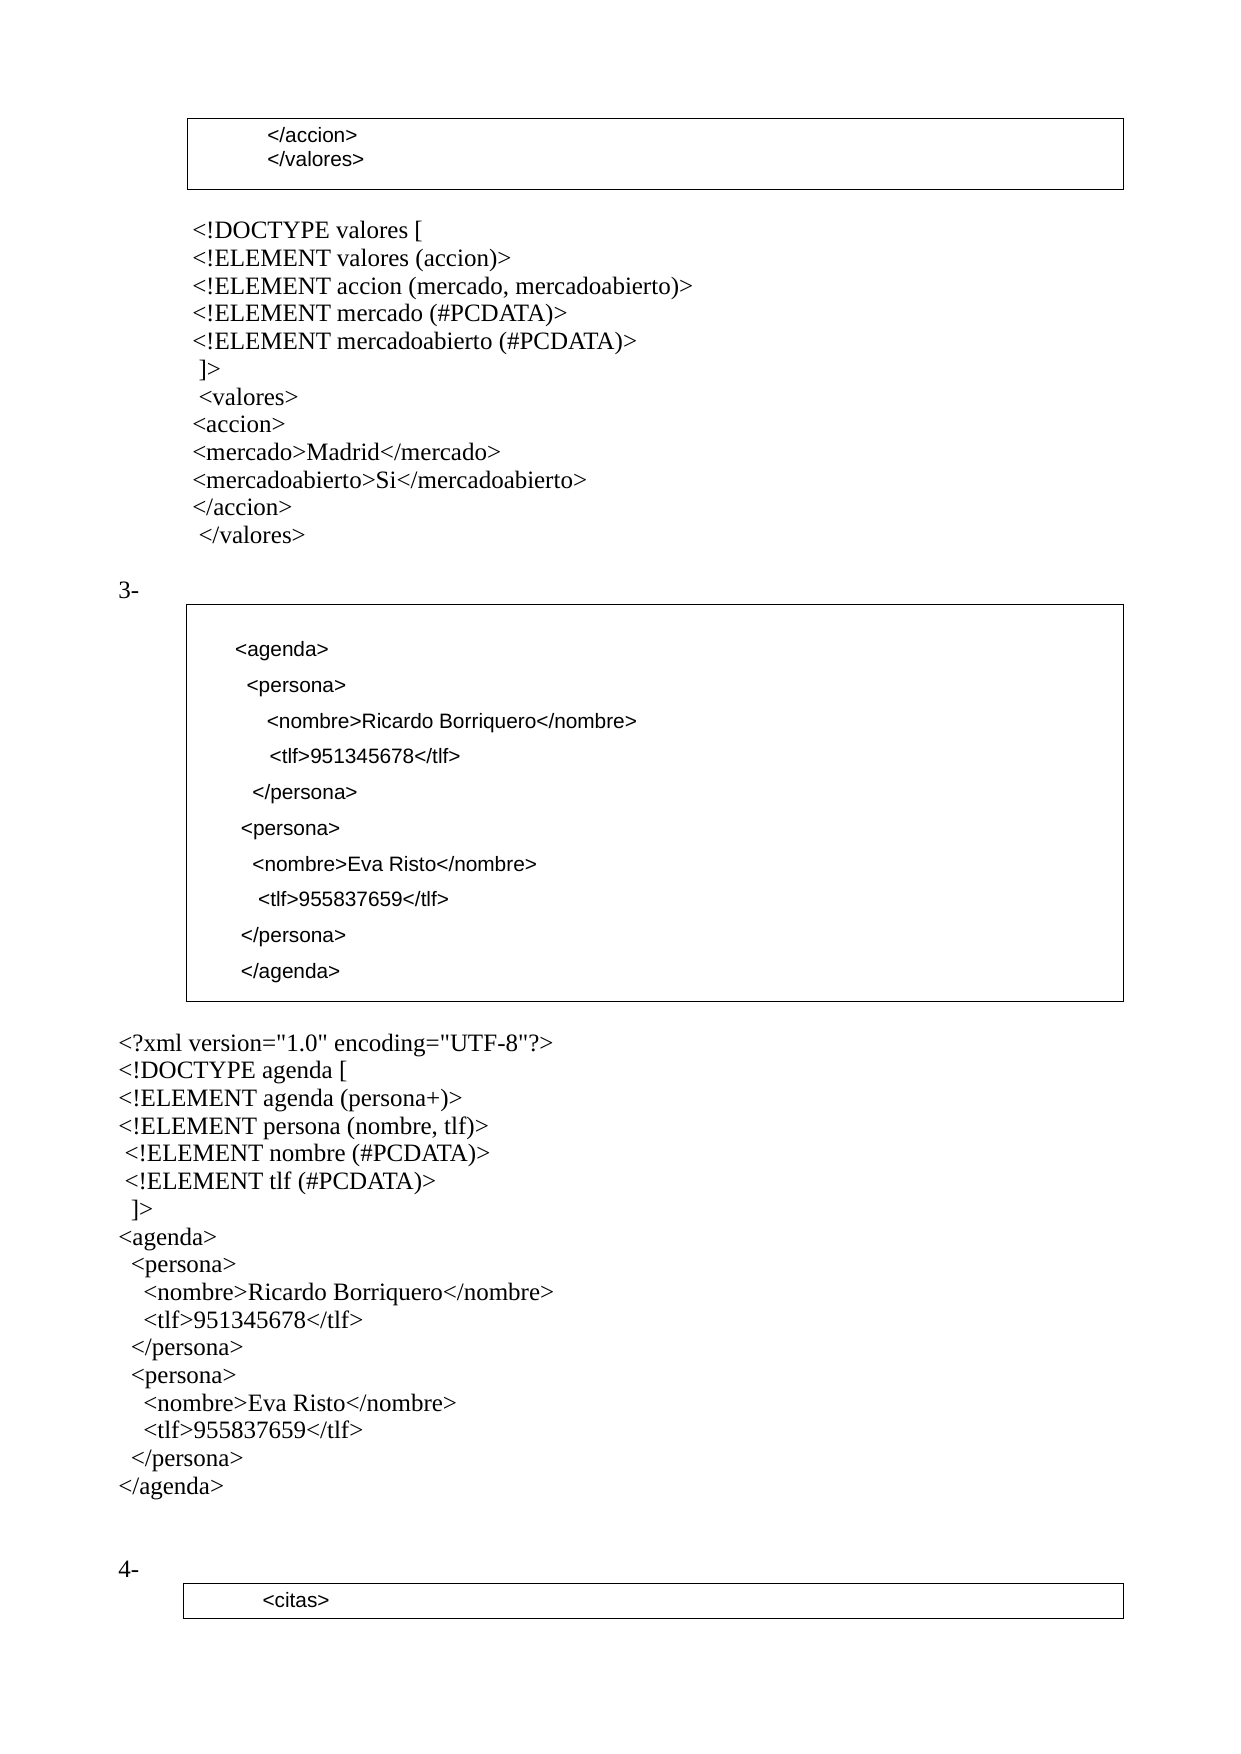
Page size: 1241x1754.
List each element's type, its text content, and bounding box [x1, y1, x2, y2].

text <nombre>Ricardo Borriquero</nombre> [118, 1278, 1122, 1306]
text ]> [118, 1195, 1122, 1223]
text ]> [192, 355, 1122, 383]
text <persona> [118, 1250, 1122, 1278]
text </valores> [192, 521, 1122, 549]
table_header <agenda> <persona> <nombre>Ricardo Borriquero</nombre> <tlf>951345678</tlf> </persona> <persona> <nombre>Eva Risto</nombre> <tlf>955837659</tlf> </persona> </agenda> [187, 605, 1123, 1001]
text <!DOCTYPE agenda [ [118, 1056, 1122, 1084]
text </accion> [192, 493, 1122, 521]
table_header <citas> [184, 1584, 1123, 1618]
text <persona> [118, 1361, 1122, 1389]
text <valores> [192, 383, 1122, 410]
text 3- [118, 577, 1122, 604]
text <mercado>Madrid</mercado> [192, 438, 1122, 466]
text </persona> [118, 1333, 1122, 1361]
text <!ELEMENT persona (nombre, tlf)> [118, 1112, 1122, 1139]
text </persona> [118, 1444, 1122, 1472]
text <tlf>951345678</tlf> [118, 1306, 1122, 1333]
text <!ELEMENT mercado (#PCDATA)> [192, 299, 1122, 327]
text <accion> [192, 410, 1122, 438]
text <?xml version="1.0" encoding="UTF-8"?> [118, 1029, 1122, 1056]
text </agenda> [118, 1472, 1122, 1500]
text <!ELEMENT accion (mercado, mercadoabierto)> [192, 272, 1122, 299]
text <!ELEMENT tlf (#PCDATA)> [118, 1167, 1122, 1195]
text <!ELEMENT valores (accion)> [192, 244, 1122, 272]
text <nombre>Eva Risto</nombre> [118, 1389, 1122, 1417]
text <!ELEMENT nombre (#PCDATA)> [118, 1139, 1122, 1167]
text 4- [118, 1555, 1122, 1583]
text <tlf>955837659</tlf> [118, 1417, 1122, 1444]
text <!DOCTYPE valores [ [192, 216, 1122, 244]
text <agenda> [118, 1223, 1122, 1250]
text <!ELEMENT mercadoabierto (#PCDATA)> [192, 327, 1122, 355]
text <mercadoabierto>Si</mercadoabierto> [192, 466, 1122, 493]
table_header </accion> </valores> [188, 119, 1123, 189]
text <!ELEMENT agenda (persona+)> [118, 1084, 1122, 1112]
